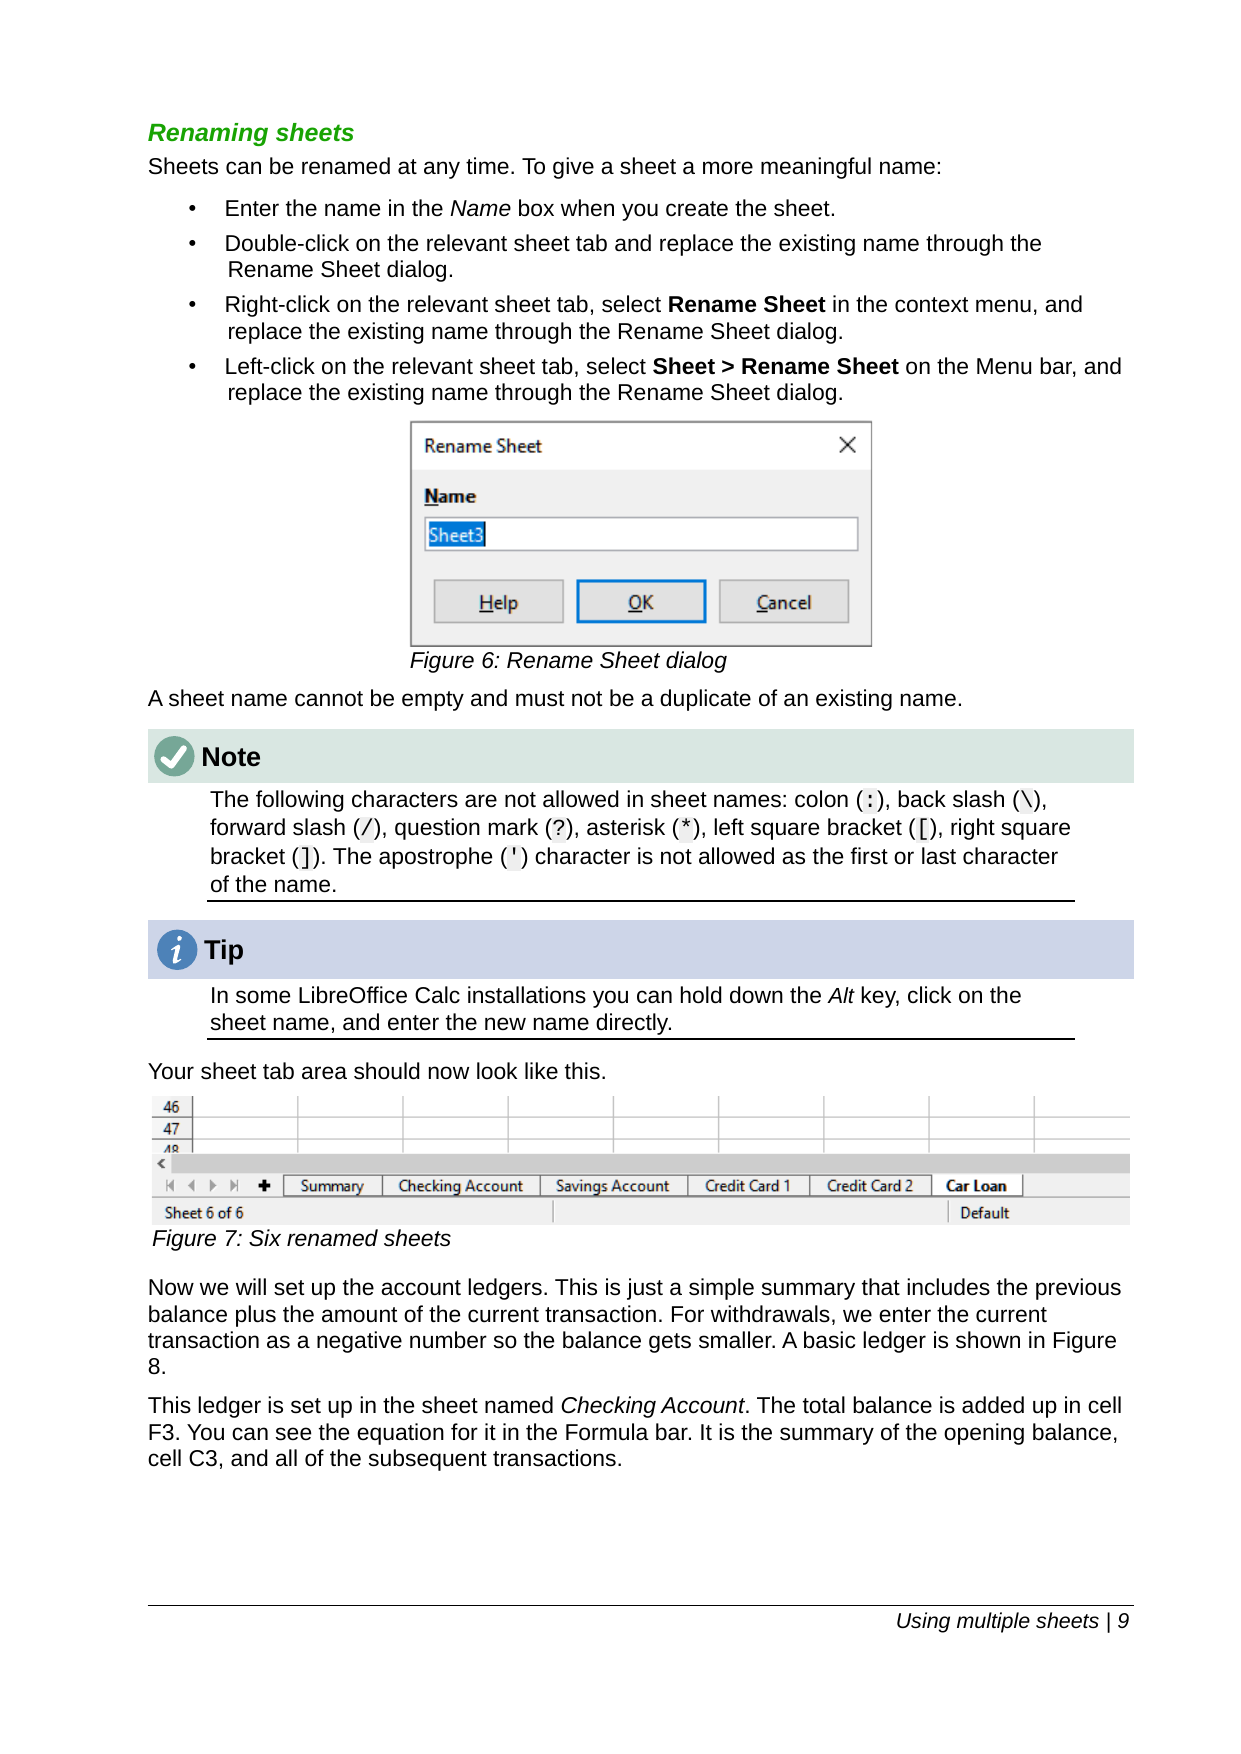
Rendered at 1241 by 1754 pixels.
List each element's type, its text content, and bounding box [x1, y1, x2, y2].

text Your sheet tab area should now look like this. [148, 1058, 1134, 1084]
list Enter the name in the Name box when you create the sheet. [185, 192, 1134, 221]
text Figure 7: Six renamed sheets [152, 1225, 1130, 1251]
text Figure 6: Rename Sheet dialog [409, 647, 872, 673]
text Now we will set up the account ledgers. This is just a simple summary that includes the previous balance plus the amount of the current transaction. For withdrawals, we enter the current transaction as a negative number so the balance gets smaller. A basic ledger is shown in Figure 8. [148, 1274, 1134, 1379]
subtitle Tip [148, 920, 1134, 979]
text In some LibreOffice Calc installations you can hold down the Alt key, click on the sheet name, and enter the new name directly. [207, 979, 1075, 1038]
subtitle Renaming sheets [148, 118, 1134, 147]
subtitle Note [148, 729, 1134, 783]
list Right-click on the relevant sheet tab, select Rename Sheet in the context menu, and replace the existing name through the Rename Sheet dialog. [185, 288, 1134, 344]
text This ledger is set up in the sheet named Checking Account. The total balance is added up in cell F3. You can see the equation for it in the Formula bar. It is the summary of the opening balance, cell C3, and all of the subsequent transactions. [148, 1392, 1134, 1471]
list Double-click on the relevant sheet tab and replace the existing name through the Rename Sheet dialog. [185, 227, 1134, 282]
list Sheets can be renamed at any time. To give a sheet a more meaningful name: [148, 153, 1134, 179]
picture [151, 1096, 1130, 1225]
list Left-click on the relevant sheet tab, select Sheet > Rename Sheet on the Menu bar, and replace the existing name through the Rename Sheet dialog. [185, 350, 1134, 408]
text A sheet name cannot be empty and must not be a duplicate of an existing name. [148, 685, 1134, 712]
text The following characters are not allowed in sheet names: colon (:), back slash (\), forward slash (/), question mark (?), asterisk (*), left square bracket ([), right square bracket (]). The apostrophe (') character is not allowed as the first or last character of the name. [207, 783, 1075, 900]
picture [409, 420, 873, 647]
